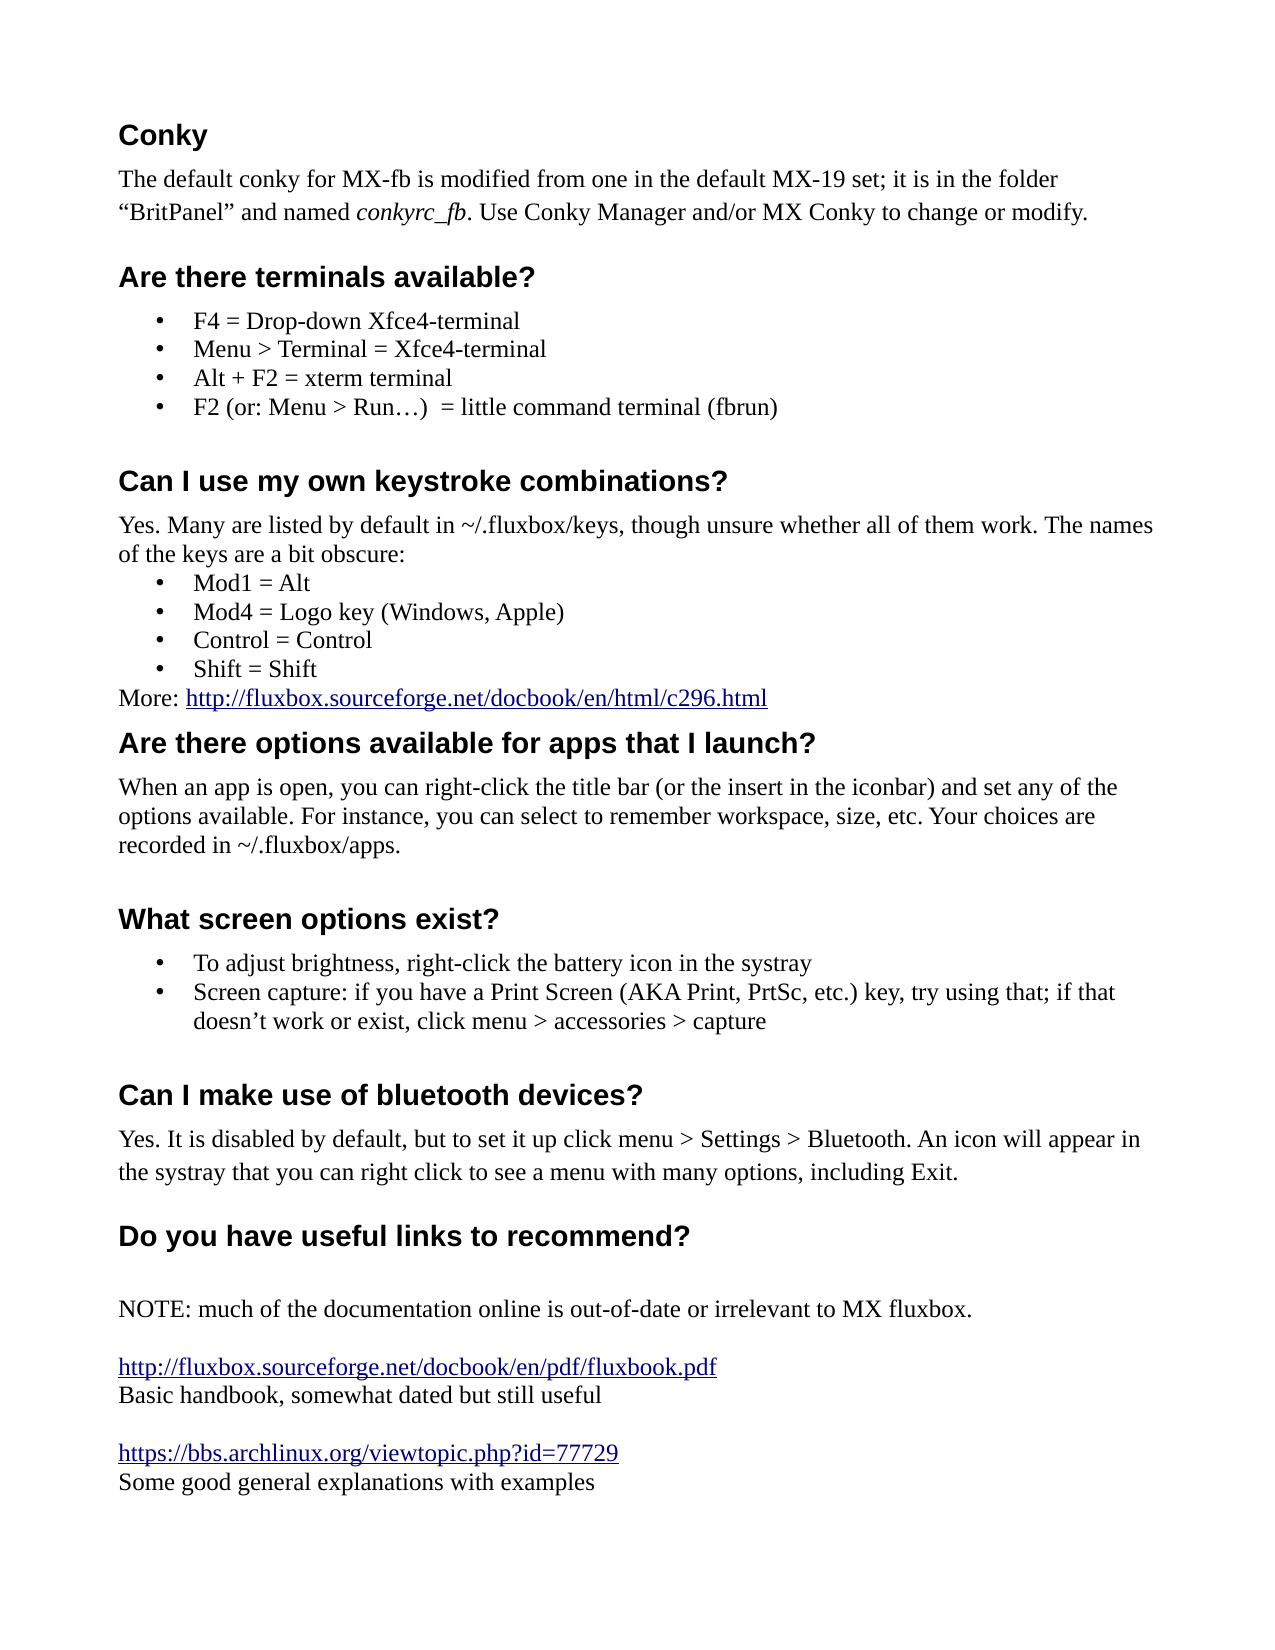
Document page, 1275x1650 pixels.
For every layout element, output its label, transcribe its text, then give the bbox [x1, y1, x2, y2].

subtitle Can I make use of bluetooth devices? [118, 1078, 1157, 1112]
list F2 (or: Menu > Run…) = little command terminal (fbrun) [156, 392, 1157, 421]
subtitle Do you have useful links to recommend? [118, 1219, 1157, 1253]
list F4 = Drop-down Xfce4-terminal [156, 306, 1157, 334]
list Mod4 = Logo key (Windows, Apple) [156, 597, 1157, 625]
text Some good general explanations with examples [118, 1467, 1157, 1496]
list Alt + F2 = xterm terminal [156, 363, 1157, 392]
text NOTE: much of the documentation online is out-of-date or irrelevant to MX fluxbox. [118, 1294, 1157, 1323]
text More: http://fluxbox.sourceforge.net/docbook/en/html/c296.html [118, 683, 1157, 712]
text https://bbs.archlinux.org/viewtopic.php?id=77729 [118, 1438, 1157, 1467]
text The default conky for MX-fb is modified from one in the default MX-19 set; it is in the folder “BritPanel” and named conkyrc_fb. Use Conky Manager and/or MX Conky to change or modify. [118, 164, 1157, 226]
subtitle What screen options exist? [118, 902, 1157, 936]
list Menu > Terminal = Xfce4-terminal [156, 334, 1157, 363]
text Basic handbook, somewhat dated but still useful [118, 1381, 1157, 1409]
subtitle Conky [118, 118, 1157, 152]
text Yes. It is disabled by default, but to set it up click menu > Settings > Bluetooth. An icon will appear in the systray that you can right click to see a menu with many options, including Exit. [118, 1124, 1157, 1186]
list Control = Control [156, 625, 1157, 654]
text When an app is open, you can right-click the title bar (or the insert in the iconbar) and set any of the options available. For instance, you can select to remember workspace, size, etc. Your choices are recorded in ~/.fluxbox/apps. [118, 772, 1157, 859]
list Shift = Shift [156, 654, 1157, 683]
text Yes. Many are listed by default in ~/.fluxbox/keys, though unsure whether all of them work. The names of the keys are a bit obscure: [118, 510, 1157, 568]
text http://fluxbox.sourceforge.net/docbook/en/pdf/fluxbook.pdf [118, 1352, 1157, 1381]
subtitle Can I use my own keystroke combinations? [118, 464, 1157, 498]
subtitle Are there terminals available? [118, 259, 1157, 293]
list To adjust brightness, right-click the battery icon in the systray [156, 948, 1157, 977]
list Mod1 = Alt [156, 568, 1157, 597]
list Screen capture: if you have a Print Screen (AKA Print, PrtSc, etc.) key, try using that; if that doesn’t work or exist, click menu > accessories > capture [156, 977, 1157, 1034]
subtitle Are there options available for apps that I launch? [118, 726, 1157, 760]
